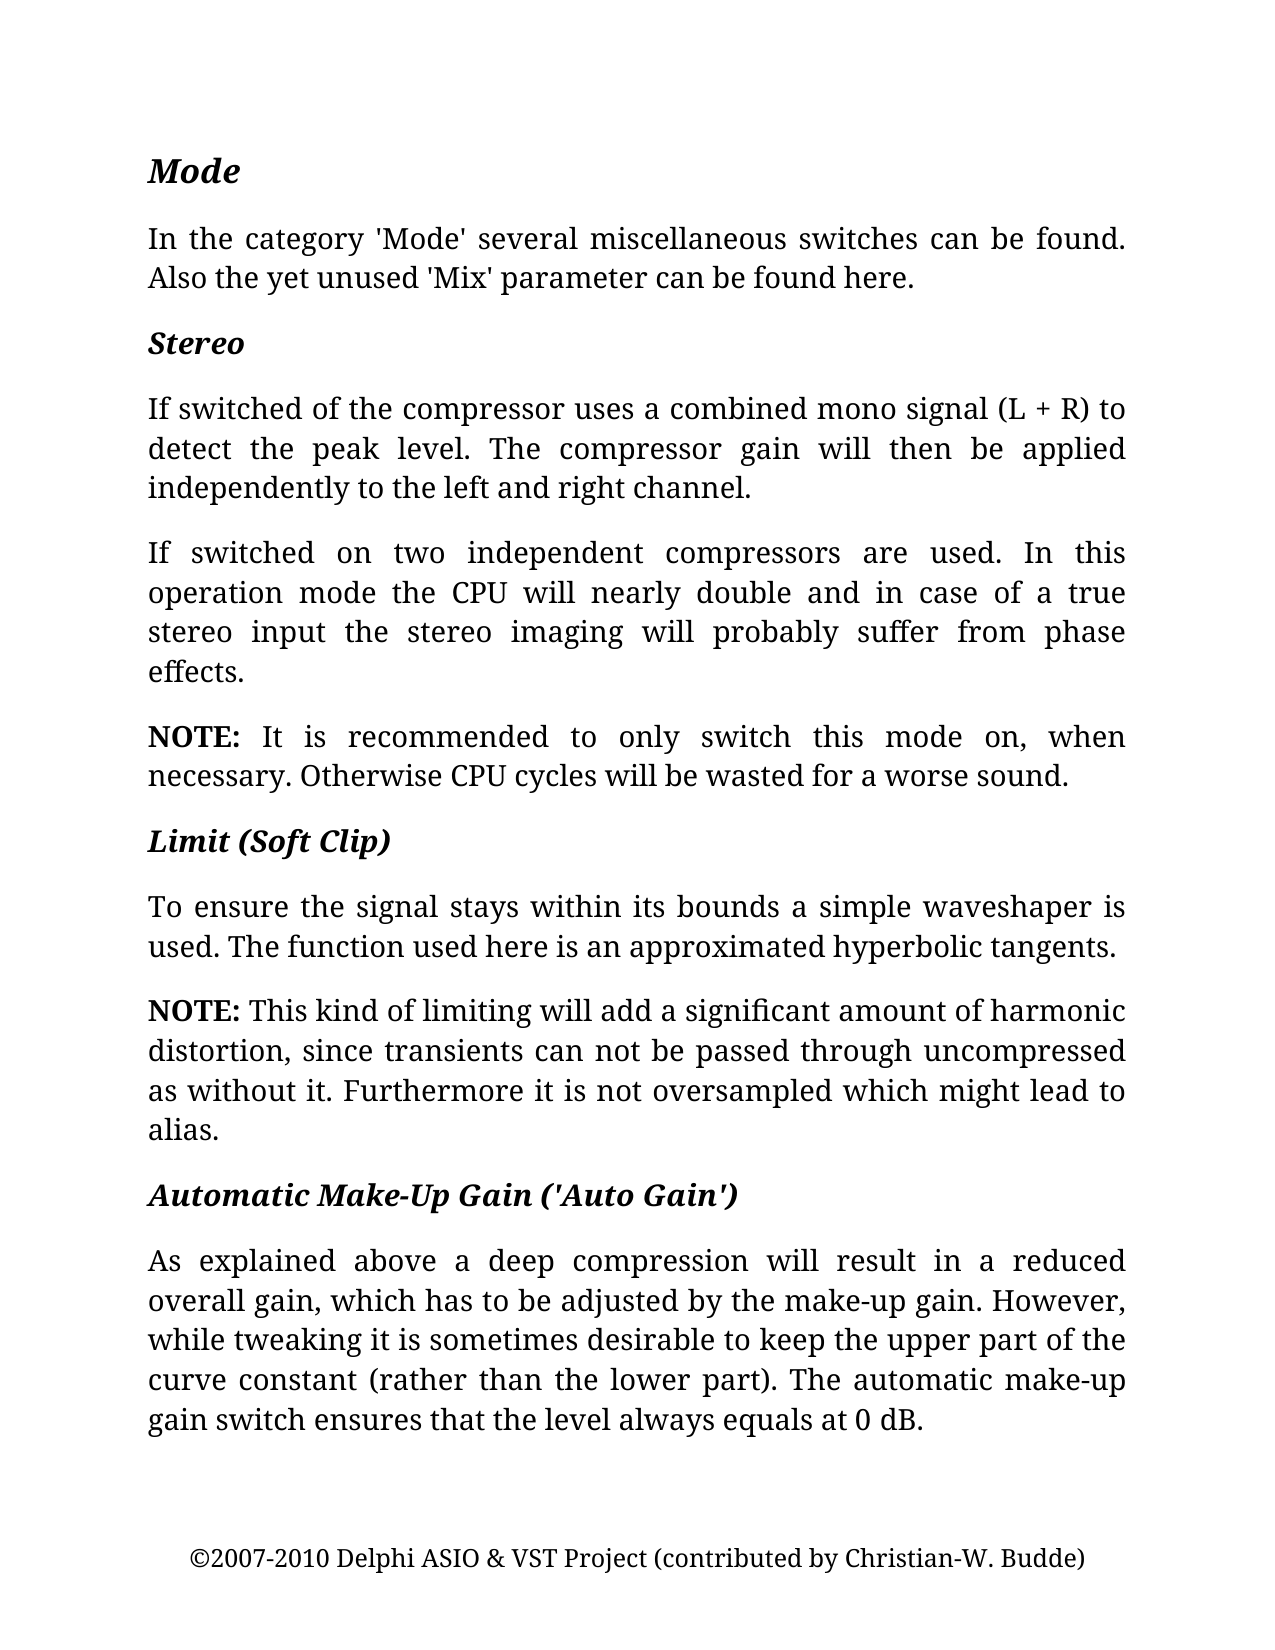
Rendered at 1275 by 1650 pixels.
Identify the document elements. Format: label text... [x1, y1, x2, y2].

subtitle Stereo [148, 322, 1127, 363]
text If switched on two independent compressors are used. In this operation mode the CPU will nearly double and in case of a true stereo input the stereo imaging will probably suffer from phase effects. [148, 532, 1127, 691]
subtitle Limit (Soft Clip) [148, 820, 1127, 861]
text NOTE: It is recommended to only switch this mode on, when necessary. Otherwise CPU cycles will be wasted for a worse sound. [148, 716, 1127, 795]
text If switched of the compressor uses a combined mono signal (L + R) to detect the peak level. The compressor gain will then be applied independently to the left and right channel. [148, 388, 1127, 507]
text NOTE: This kind of limiting will add a significant amount of harmonic distortion, since transients can not be passed through uncompressed as without it. Furthermore it is not oversampled which might lead to alias. [148, 991, 1127, 1149]
subtitle Automatic Make-Up Gain ('Auto Gain') [148, 1174, 1127, 1215]
text In the category 'Mode' several miscellaneous switches can be found. Also the yet unused 'Mix' parameter can be found here. [148, 218, 1127, 297]
subtitle Mode [148, 148, 1127, 193]
text As explained above a deep compression will result in a reduced overall gain, which has to be adjusted by the make-up gain. However, while tweaking it is sometimes desirable to keep the upper part of the curve constant (rather than the lower part). The automatic make-up gain switch ensures that the level always equals at 0 dB. [148, 1240, 1127, 1439]
text To ensure the signal stays within its bounds a simple waveshaper is used. The function used here is an approximated hyperbolic tangents. [148, 886, 1127, 966]
